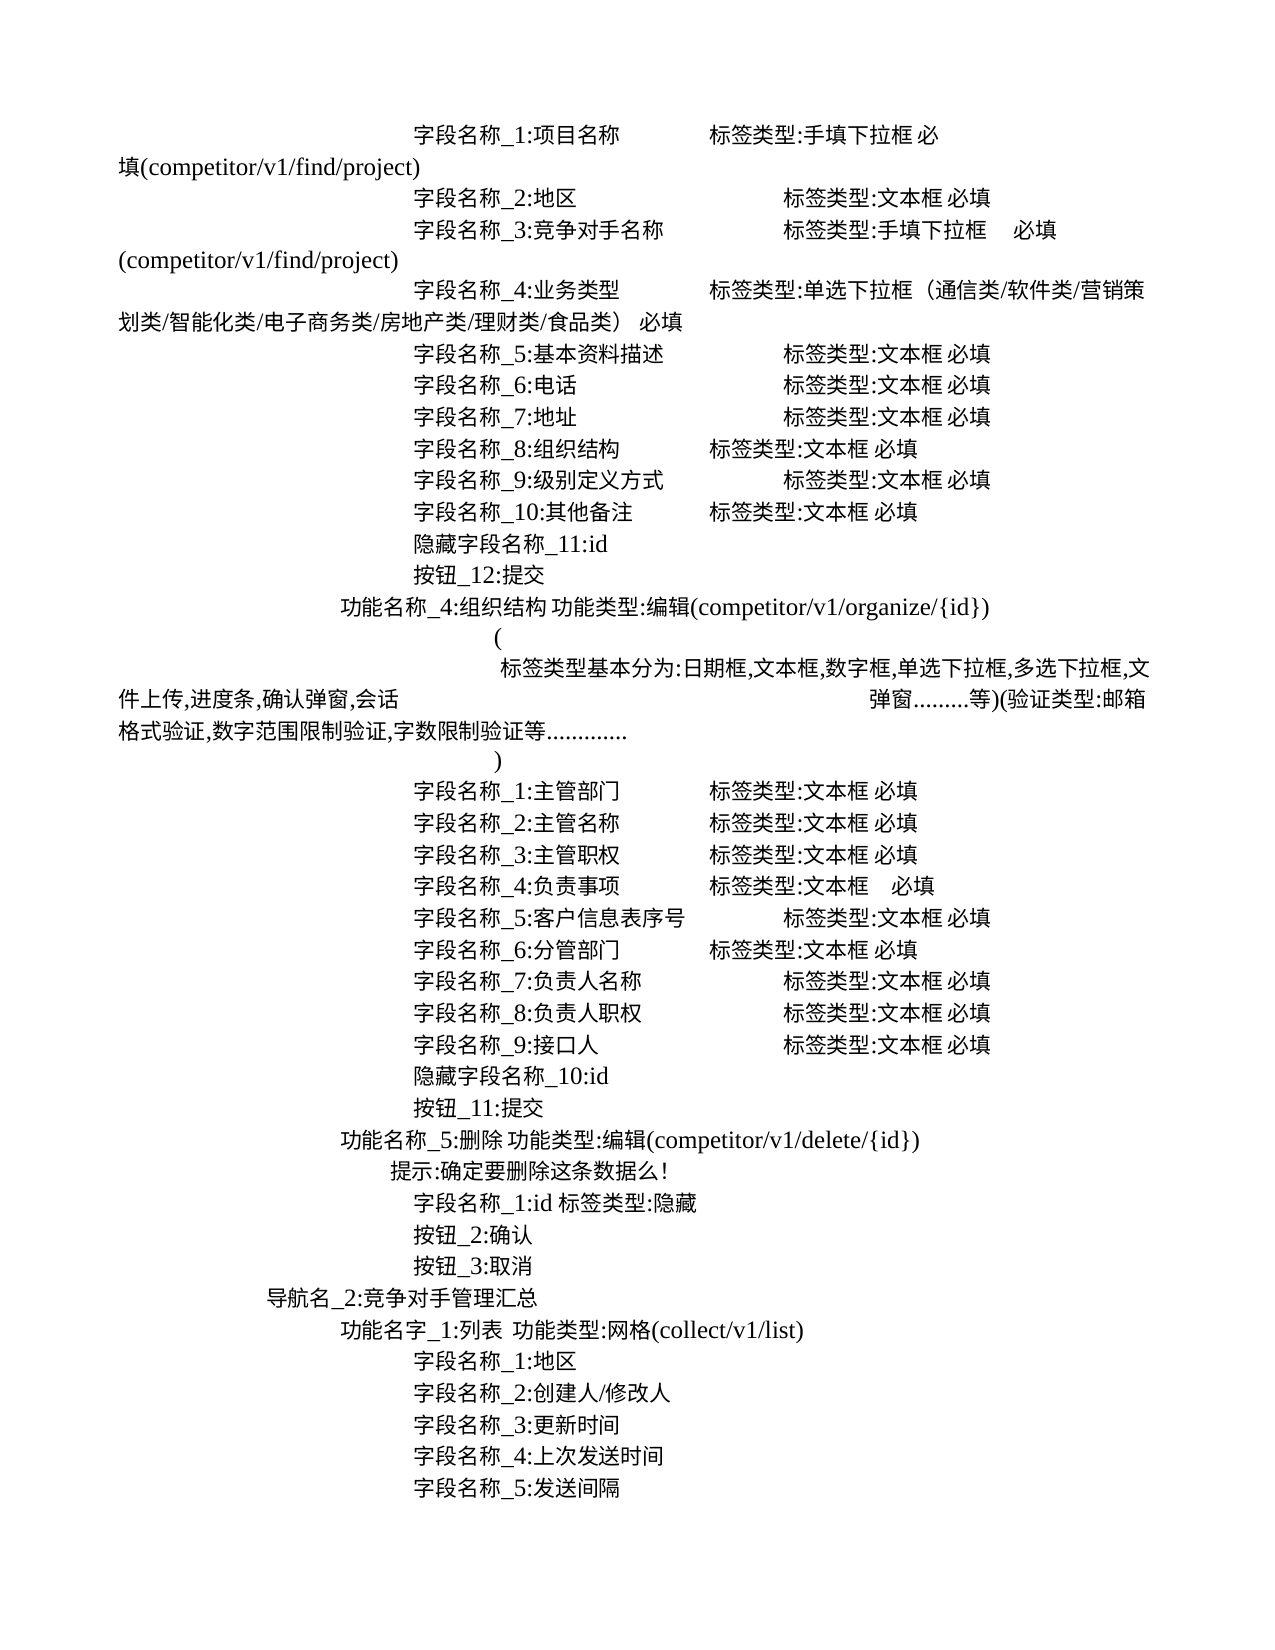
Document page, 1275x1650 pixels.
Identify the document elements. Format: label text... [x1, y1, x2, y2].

text 字段名称_8:组织结构 标签类型:文本框 必填 [118, 432, 1157, 463]
text 字段名称_7:负责人名称 标签类型:文本框 必填 [118, 964, 1157, 996]
text 字段名称_6:分管部门 标签类型:文本框 必填 [118, 933, 1157, 964]
text 字段名称_5:发送间隔 [118, 1471, 1157, 1503]
text 提示:确定要删除这条数据么！ [118, 1154, 1157, 1186]
text 字段名称_3:更新时间 [118, 1408, 1157, 1439]
text 导航名_2:竞争对手管理汇总 [118, 1281, 1157, 1313]
text 字段名称_3:主管职权 标签类型:文本框 必填 [118, 838, 1157, 869]
text 字段名称_7:地址 标签类型:文本框 必填 [118, 400, 1157, 432]
text 字段名称_2:地区 标签类型:文本框 必填 [118, 181, 1157, 213]
text 标签类型基本分为:日期框,文本框,数字框,单选下拉框,多选下拉框,文件上传,进度条,确认弹窗,会话 弹窗.........等)(验证类型:邮箱格式验证,数字范围限制验证,字数限制验证等............. [118, 651, 1157, 746]
text 字段名称_1:主管部门 标签类型:文本框 必填 [118, 774, 1157, 806]
text 按钮_12:提交 [118, 558, 1157, 590]
text 字段名称_5:基本资料描述 标签类型:文本框 必填 [118, 337, 1157, 368]
text 按钮_2:确认 [118, 1218, 1157, 1249]
text 隐藏字段名称_11:id [118, 527, 1157, 558]
text ( [118, 622, 1157, 651]
text 字段名称_1:地区 [118, 1344, 1157, 1376]
text 隐藏字段名称_10:id [118, 1059, 1157, 1091]
text ) [118, 746, 1157, 774]
text 字段名称_2:创建人/修改人 [118, 1376, 1157, 1408]
text 按钮_11:提交 [118, 1091, 1157, 1123]
text 字段名称_4:上次发送时间 [118, 1439, 1157, 1471]
text 字段名称_5:客户信息表序号 标签类型:文本框 必填 [118, 901, 1157, 933]
text (competitor/v1/find/project) [118, 245, 1157, 273]
text 字段名称_6:电话 标签类型:文本框 必填 [118, 368, 1157, 400]
text 字段名称_8:负责人职权 标签类型:文本框 必填 [118, 996, 1157, 1028]
text 字段名称_2:主管名称 标签类型:文本框 必填 [118, 806, 1157, 838]
text 功能名称_5:删除 功能类型:编辑(competitor/v1/delete/{id}) [118, 1123, 1157, 1154]
text 字段名称_4:负责事项 标签类型:文本框 必填 [118, 869, 1157, 901]
text 字段名称_1:项目名称 标签类型:手填下拉框 必填(competitor/v1/find/project) [118, 118, 1157, 181]
text 字段名称_9:接口人 标签类型:文本框 必填 [118, 1028, 1157, 1059]
text 字段名称_1:id 标签类型:隐藏 [118, 1186, 1157, 1218]
text 字段名称_9:级别定义方式 标签类型:文本框 必填 [118, 463, 1157, 495]
text 字段名称_10:其他备注 标签类型:文本框 必填 [118, 495, 1157, 527]
text 字段名称_3:竞争对手名称 标签类型:手填下拉框 必填 [118, 213, 1157, 245]
text 字段名称_4:业务类型 标签类型:单选下拉框（通信类/软件类/营销策划类/智能化类/电子商务类/房地产类/理财类/食品类） 必填 [118, 273, 1157, 337]
text 功能名字_1:列表 功能类型:网格(collect/v1/list) [118, 1313, 1157, 1344]
text 按钮_3:取消 [118, 1249, 1157, 1281]
text 功能名称_4:组织结构 功能类型:编辑(competitor/v1/organize/{id}) [118, 590, 1157, 622]
